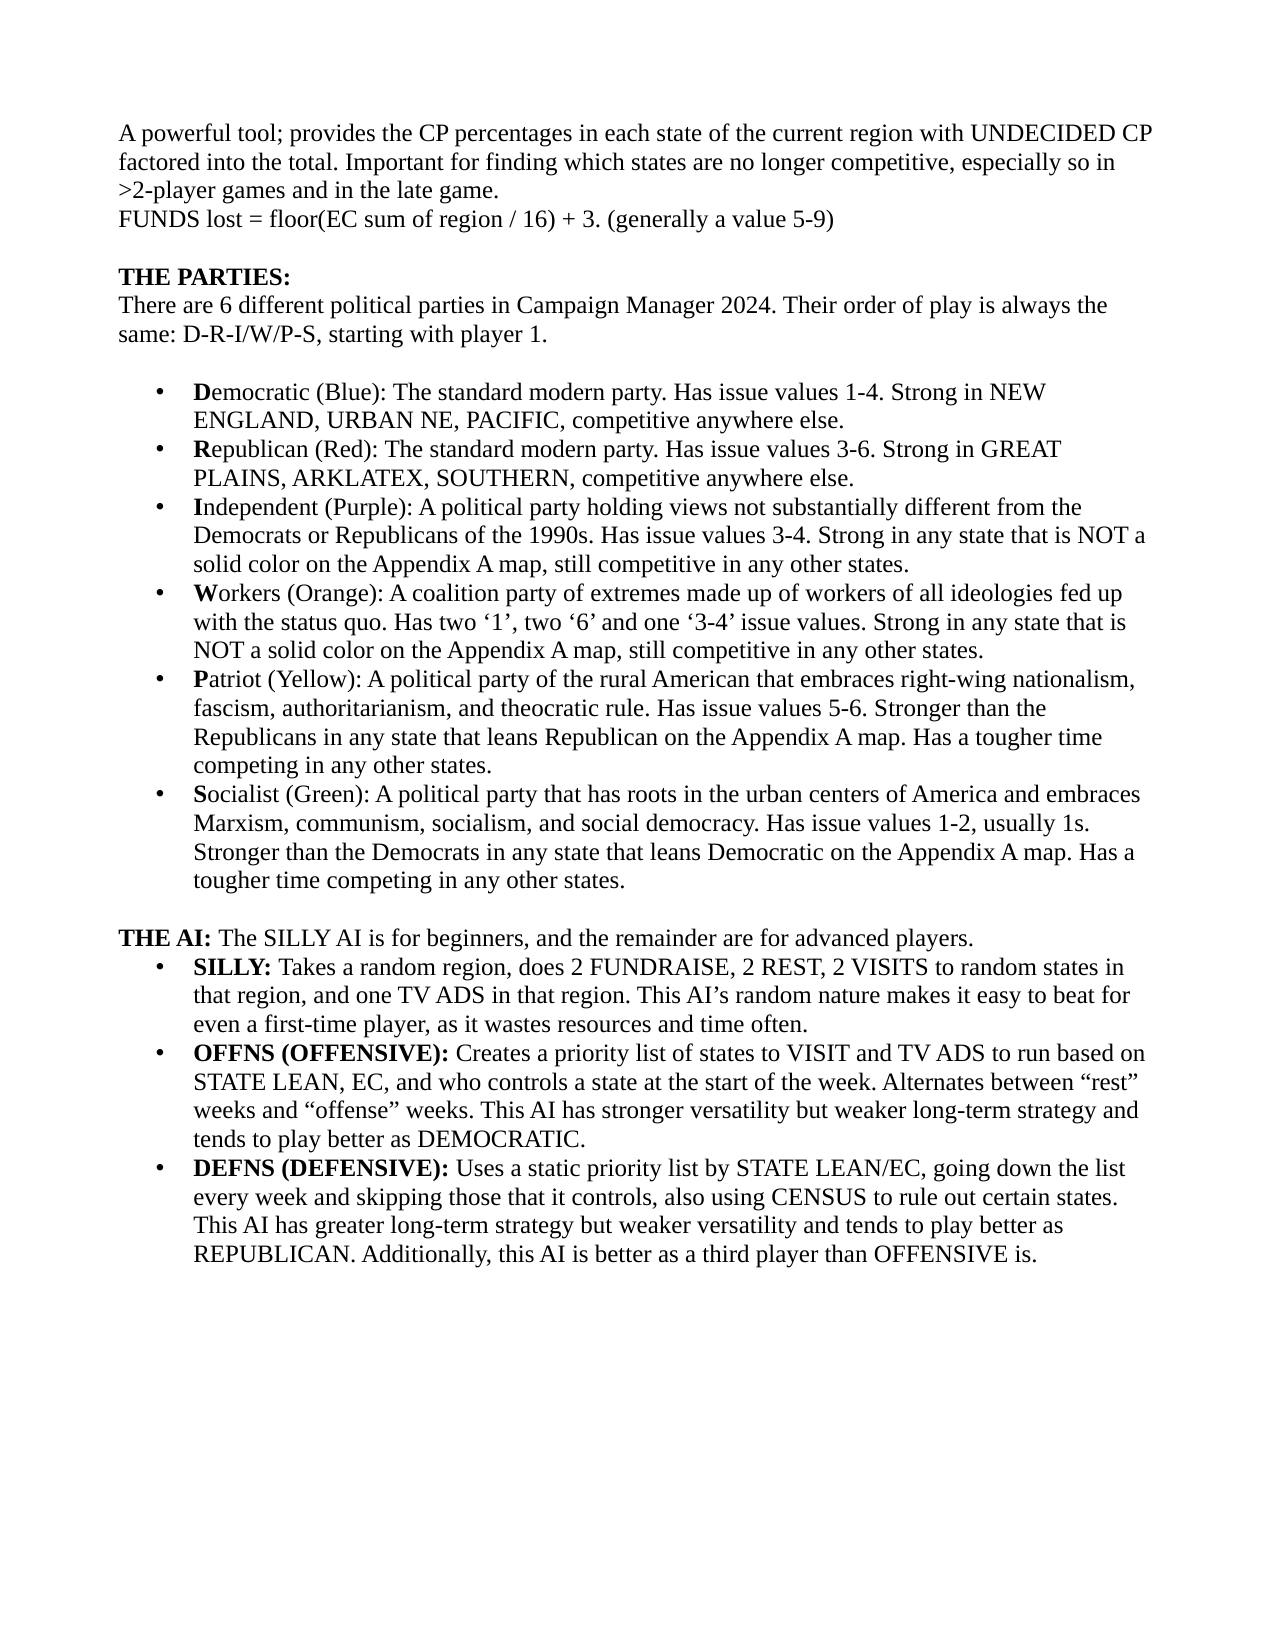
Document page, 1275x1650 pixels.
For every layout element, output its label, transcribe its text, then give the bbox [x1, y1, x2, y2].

text FUNDS lost = floor(EC sum of region / 16) + 3. (generally a value 5-9) [118, 204, 1157, 233]
list Republican (Red): The standard modern party. Has issue values 3-6. Strong in GREAT PLAINS, ARKLATEX, SOUTHERN, competitive anywhere else. [156, 434, 1157, 492]
list Democratic (Blue): The standard modern party. Has issue values 1-4. Strong in NEW ENGLAND, URBAN NE, PACIFIC, competitive anywhere else. [156, 377, 1157, 434]
list OFFNS (OFFENSIVE): Creates a priority list of states to VISIT and TV ADS to run based on STATE LEAN, EC, and who controls a state at the start of the week. Alternates between “rest” weeks and “offense” weeks. This AI has stronger versatility but weaker long-term strategy and tends to play better as DEMOCRATIC. [156, 1038, 1157, 1153]
list Workers (Orange): A coalition party of extremes made up of workers of all ideologies fed up with the status quo. Has two ‘1’, two ‘6’ and one ‘3-4’ issue values. Strong in any state that is NOT a solid color on the Appendix A map, still competitive in any other states. [156, 578, 1157, 664]
text THE PARTIES: [118, 262, 1157, 291]
list SILLY: Takes a random region, does 2 FUNDRAISE, 2 REST, 2 VISITS to random states in that region, and one TV ADS in that region. This AI’s random nature makes it easy to beat for even a first-time player, as it wastes resources and time often. [156, 952, 1157, 1038]
text THE AI: The SILLY AI is for beginners, and the remainder are for advanced players. [118, 923, 1157, 952]
list DEFNS (DEFENSIVE): Uses a static priority list by STATE LEAN/EC, going down the list every week and skipping those that it controls, also using CENSUS to rule out certain states. This AI has greater long-term strategy but weaker versatility and tends to play better as REPUBLICAN. Additionally, this AI is better as a third player than OFFENSIVE is. [156, 1153, 1157, 1268]
text There are 6 different political parties in Campaign Manager 2024. Their order of play is always the same: D-R-I/W/P-S, starting with player 1. [118, 291, 1157, 348]
list Patriot (Yellow): A political party of the rural American that embraces right-wing nationalism, fascism, authoritarianism, and theocratic rule. Has issue values 5-6. Stronger than the Republicans in any state that leans Republican on the Appendix A map. Has a tougher time competing in any other states. [156, 664, 1157, 779]
list Socialist (Green): A political party that has roots in the urban centers of America and embraces Marxism, communism, socialism, and social democracy. Has issue values 1-2, usually 1s. Stronger than the Democrats in any state that leans Democratic on the Appendix A map. Has a tougher time competing in any other states. [156, 779, 1157, 894]
list Independent (Purple): A political party holding views not substantially different from the Democrats or Republicans of the 1990s. Has issue values 3-4. Strong in any state that is NOT a solid color on the Appendix A map, still competitive in any other states. [156, 492, 1157, 578]
text A powerful tool; provides the CP percentages in each state of the current region with UNDECIDED CP factored into the total. Important for finding which states are no longer competitive, especially so in >2-player games and in the late game. [118, 118, 1157, 204]
